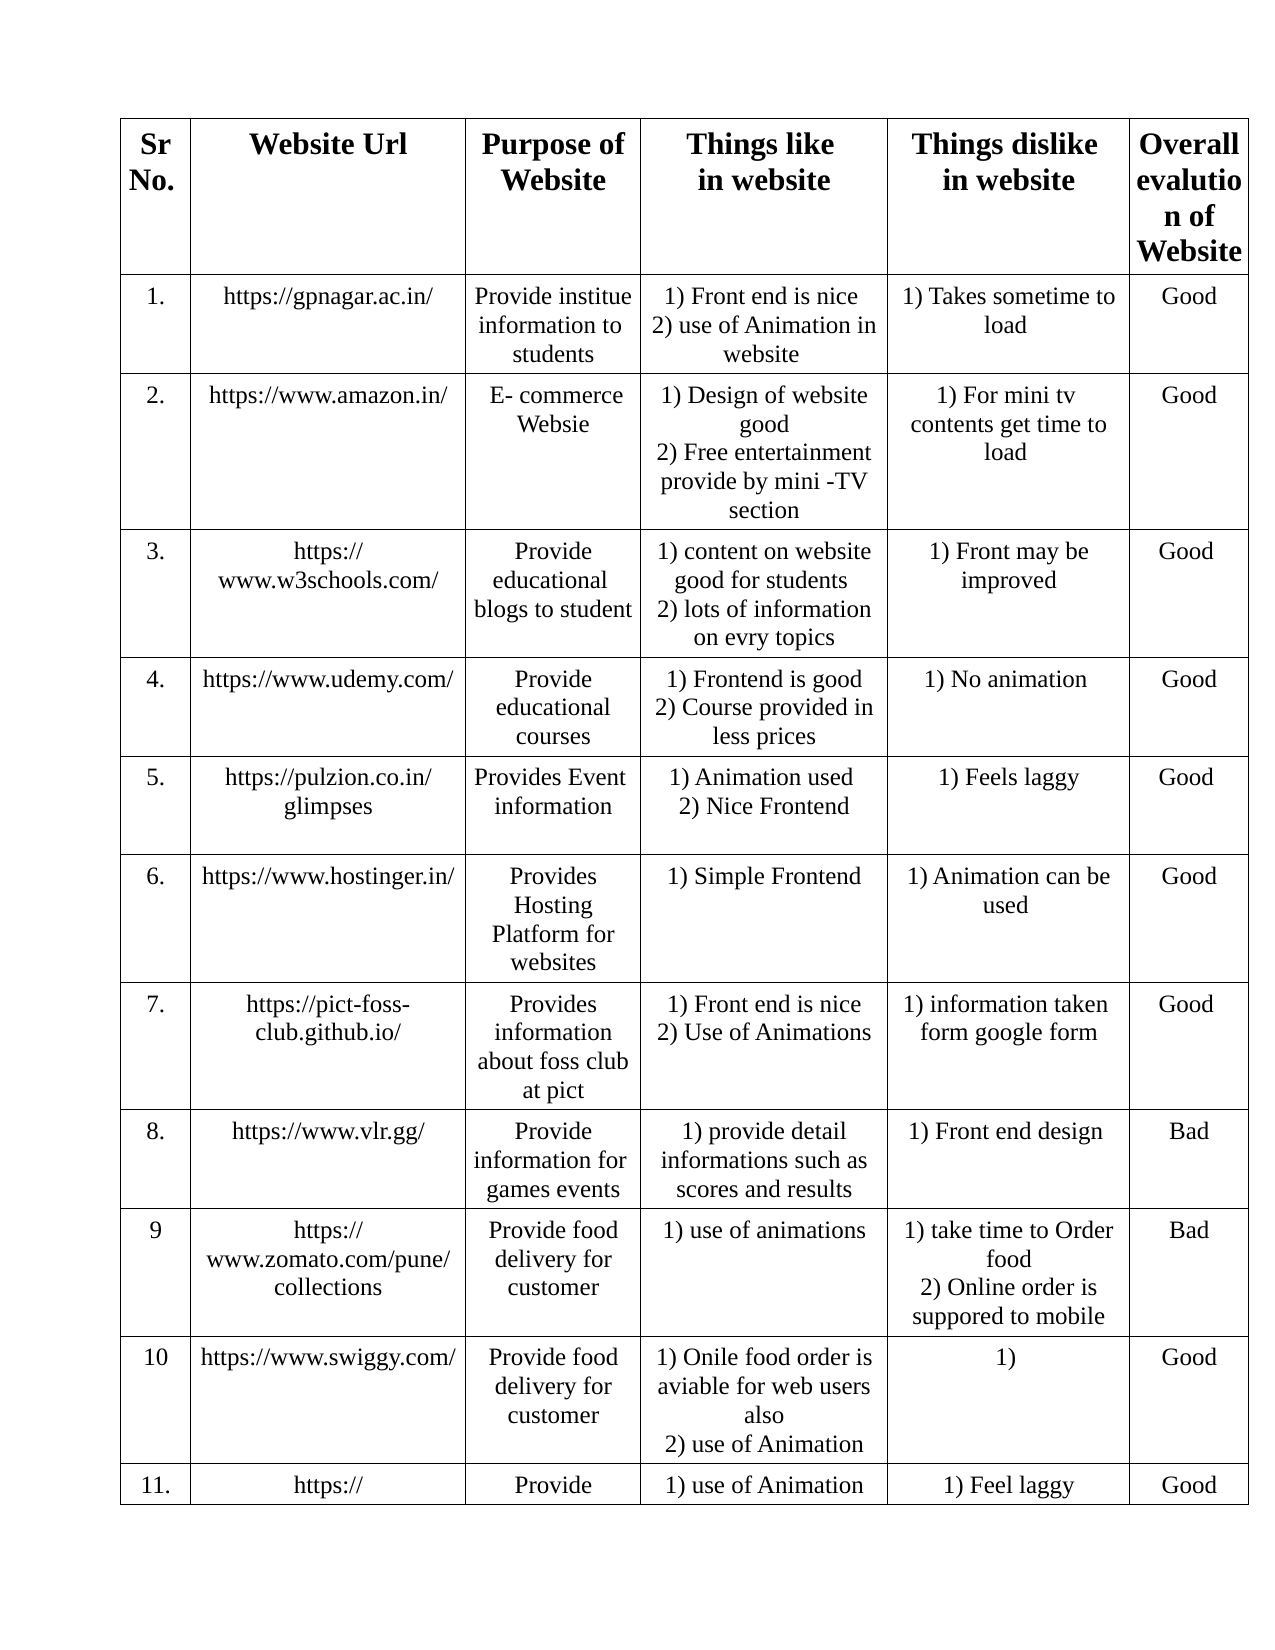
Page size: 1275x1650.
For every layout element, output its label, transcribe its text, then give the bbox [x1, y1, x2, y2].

table_cell https://www.udemy.com/ [191, 658, 465, 756]
table_cell 1) Design of website good 2) Free entertainment provide by mini -TV section [641, 374, 887, 529]
table_cell https://www.amazon.in/ [191, 374, 465, 529]
table_cell Good [1130, 1464, 1248, 1504]
table_cell Provide food delivery for customer [466, 1209, 640, 1336]
table_header Overall evalution of Website [1130, 119, 1248, 274]
table_cell 1) use of animations [641, 1209, 887, 1336]
table_cell 1) take time to Order food 2) Online order is suppored to mobile [888, 1209, 1129, 1336]
table_cell 1) Feels laggy [888, 757, 1129, 854]
table_cell Provide food delivery for customer [466, 1337, 640, 1463]
table_cell 1) use of Animation [641, 1464, 887, 1504]
table_cell 1) Animation used 2) Nice Frontend [641, 757, 887, 854]
table_cell 4. [121, 658, 190, 756]
table_cell Provide educational courses [466, 658, 640, 756]
table_cell 1) Front end is nice 2) Use of Animations [641, 983, 887, 1109]
table_cell 1) information taken form google form [888, 983, 1129, 1109]
table_cell E- commerce Websie [466, 374, 640, 529]
table_cell 7. [121, 983, 190, 1109]
table_cell Good [1130, 983, 1248, 1109]
table_cell 10 [121, 1337, 190, 1463]
table_cell https://www.zomato.com/pune/collections [191, 1209, 465, 1336]
table_cell 1) [888, 1337, 1129, 1463]
table_cell Provides Event information [466, 757, 640, 854]
table_cell 1) Front end is nice 2) use of Animation in website [641, 275, 887, 373]
table_cell Good [1130, 855, 1248, 982]
table_cell 1. [121, 275, 190, 373]
table_cell https://www.hostinger.in/ [191, 855, 465, 982]
table_cell 1) Front end design [888, 1110, 1129, 1208]
table_cell 1) Feel laggy [888, 1464, 1129, 1504]
table_cell 1) Animation can be used [888, 855, 1129, 982]
table_cell Good [1130, 530, 1248, 657]
table_cell Provide [466, 1464, 640, 1504]
table_cell Provide information for games events [466, 1110, 640, 1208]
table_cell 1) content on website good for students 2) lots of information on evry topics [641, 530, 887, 657]
table_header Sr No. [121, 119, 190, 274]
table_header Things dislike in website [888, 119, 1129, 274]
table_cell https:// [191, 1464, 465, 1504]
table_cell Good [1130, 1337, 1248, 1463]
table_header Things like in website [641, 119, 887, 274]
table_cell Provides Hosting Platform for websites [466, 855, 640, 982]
table_cell 1) Front may be improved [888, 530, 1129, 657]
table_cell Provides information about foss club at pict [466, 983, 640, 1109]
table_cell 8. [121, 1110, 190, 1208]
table_cell 1) Takes sometime to load [888, 275, 1129, 373]
table_cell 6. [121, 855, 190, 982]
table_cell 5. [121, 757, 190, 854]
table_cell Good [1130, 757, 1248, 854]
table_cell Bad [1130, 1110, 1248, 1208]
table_cell Provide institue information to students [466, 275, 640, 373]
table_cell Bad [1130, 1209, 1248, 1336]
table_cell 1) Simple Frontend [641, 855, 887, 982]
table_cell Good [1130, 374, 1248, 529]
table_cell https://pict-foss-club.github.io/ [191, 983, 465, 1109]
table_cell 1) Onile food order is aviable for web users also 2) use of Animation [641, 1337, 887, 1463]
table_cell https://gpnagar.ac.in/ [191, 275, 465, 373]
table_cell 1) For mini tv contents get time to load [888, 374, 1129, 529]
table_cell https://www.swiggy.com/ [191, 1337, 465, 1463]
table_header Purpose of Website [466, 119, 640, 274]
table_cell Provide educational blogs to student [466, 530, 640, 657]
table_cell 1) provide detail informations such as scores and results [641, 1110, 887, 1208]
table_cell https://www.w3schools.com/ [191, 530, 465, 657]
table_cell 3. [121, 530, 190, 657]
table_cell Good [1130, 275, 1248, 373]
table_cell 1) No animation [888, 658, 1129, 756]
table_cell 9 [121, 1209, 190, 1336]
table_cell https://pulzion.co.in/glimpses [191, 757, 465, 854]
table_cell 2. [121, 374, 190, 529]
table_cell Good [1130, 658, 1248, 756]
table_cell 1) Frontend is good 2) Course provided in less prices [641, 658, 887, 756]
table_cell 11. [121, 1464, 190, 1504]
table_cell https://www.vlr.gg/ [191, 1110, 465, 1208]
table_header Website Url [191, 119, 465, 274]
